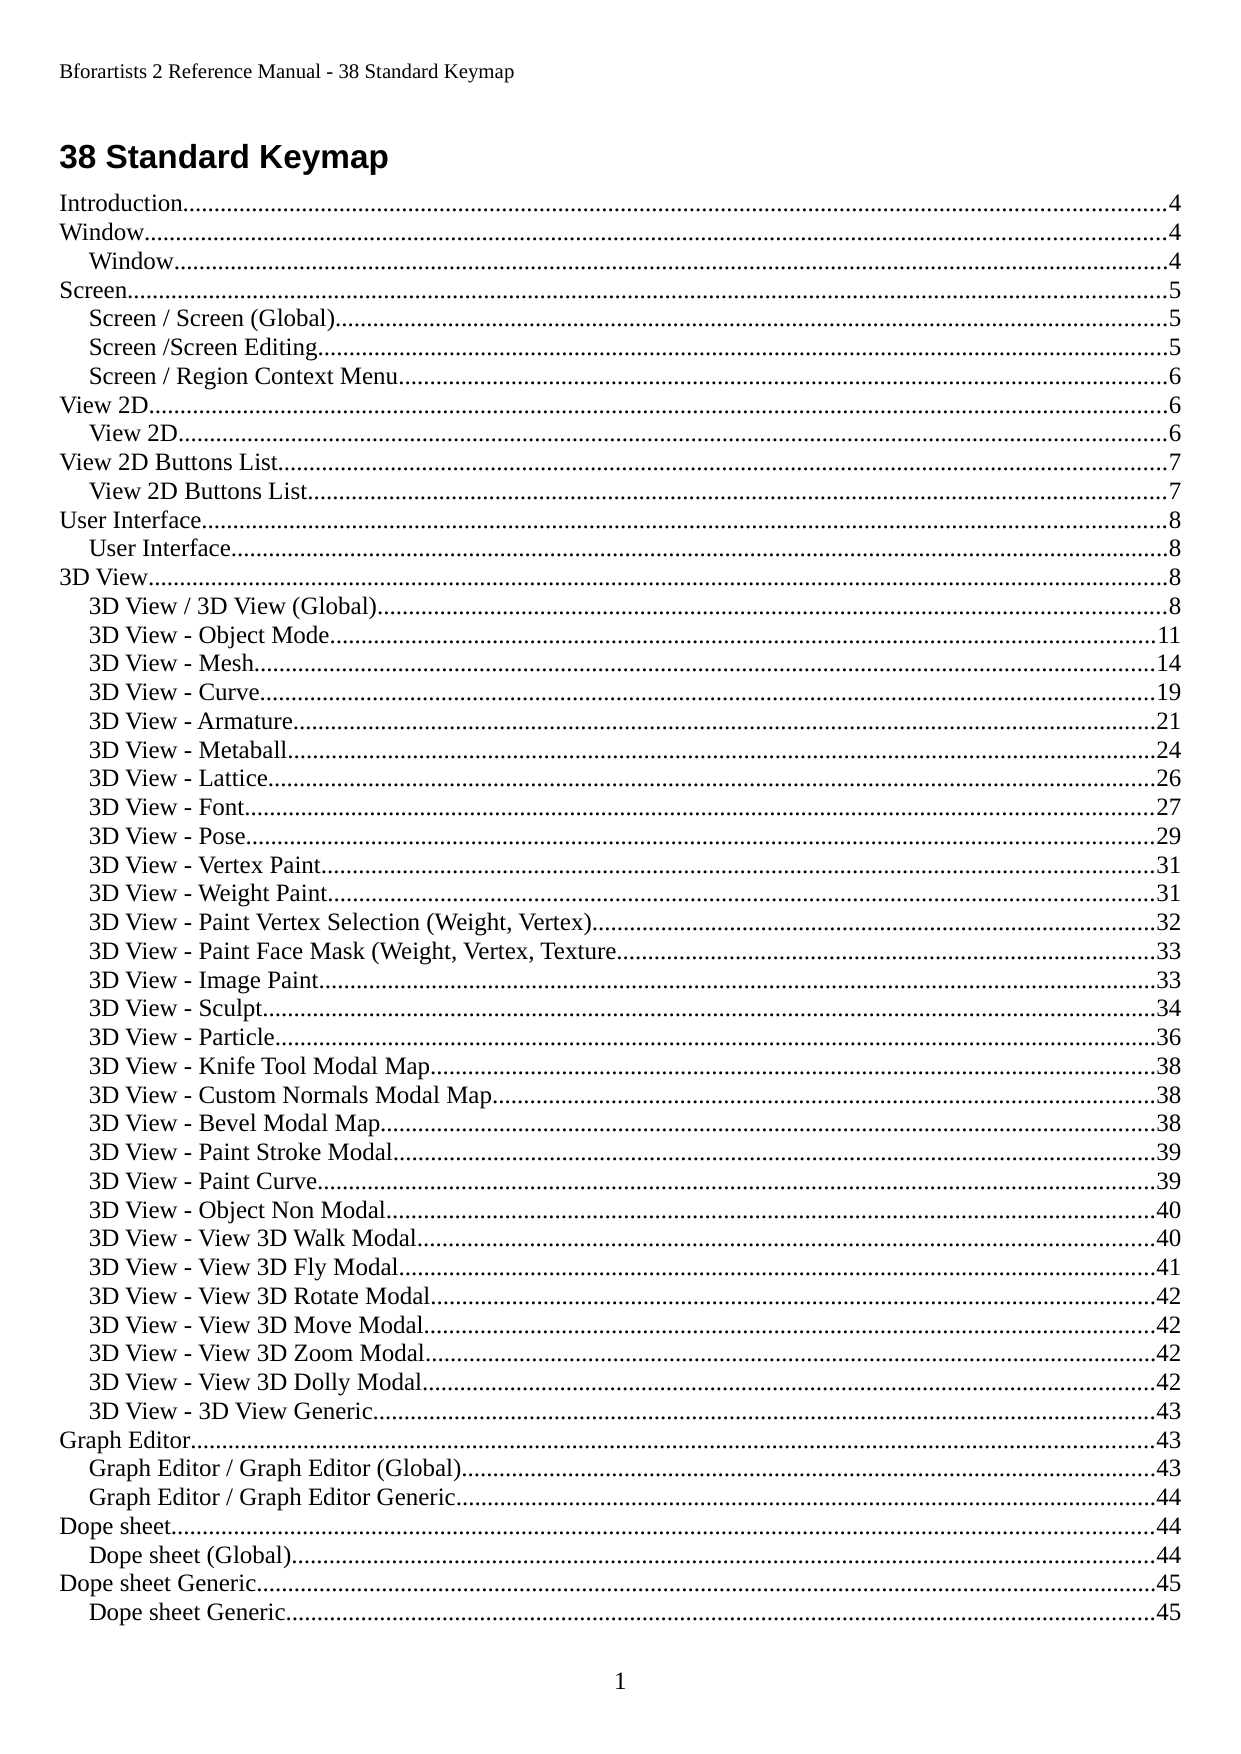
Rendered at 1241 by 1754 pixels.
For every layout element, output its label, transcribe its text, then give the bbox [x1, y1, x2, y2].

text 3D View - View 3D Dolly Modal 42 [88, 1367, 1181, 1396]
text Dope sheet 44 [59, 1511, 1181, 1540]
text 3D View - View 3D Zoom Modal 42 [88, 1338, 1181, 1367]
text 3D View - Lattice 26 [88, 763, 1181, 792]
text Dope sheet Generic 45 [88, 1597, 1181, 1626]
text 3D View - Paint Curve 39 [88, 1166, 1181, 1195]
text 3D View - Pose 29 [88, 821, 1181, 850]
text 3D View - Custom Normals Modal Map 38 [88, 1080, 1181, 1108]
text Window 4 [59, 217, 1181, 246]
text 3D View - View 3D Move Modal 42 [88, 1310, 1181, 1338]
text 3D View - Mesh 14 [88, 648, 1181, 677]
text 3D View - Vertex Paint 31 [88, 850, 1181, 878]
text 3D View - Knife Tool Modal Map 38 [88, 1051, 1181, 1080]
text 3D View - Paint Vertex Selection (Weight, Vertex) 32 [88, 907, 1181, 936]
text Screen 5 [59, 275, 1181, 303]
text Dope sheet Generic 45 [59, 1568, 1181, 1597]
text 3D View - Paint Stroke Modal 39 [88, 1137, 1181, 1166]
text 3D View 8 [59, 562, 1181, 591]
text Dope sheet (Global) 44 [88, 1540, 1181, 1568]
text Screen / Screen (Global) 5 [88, 303, 1181, 332]
text Screen /Screen Editing 5 [88, 332, 1181, 361]
text User Interface 8 [59, 505, 1181, 533]
text 3D View - Font 27 [88, 792, 1181, 821]
text Introduction 4 [59, 188, 1181, 217]
text 3D View - Particle 36 [88, 1022, 1181, 1051]
text 3D View - View 3D Rotate Modal 42 [88, 1281, 1181, 1310]
text View 2D 6 [59, 390, 1181, 418]
text Screen / Region Context Menu 6 [88, 361, 1181, 390]
text 3D View / 3D View (Global) 8 [88, 591, 1181, 620]
text 3D View - Weight Paint 31 [88, 878, 1181, 907]
text 3D View - View 3D Walk Modal 40 [88, 1223, 1181, 1252]
text 3D View - Object Mode 11 [88, 620, 1181, 648]
text User Interface 8 [88, 533, 1181, 562]
text 3D View - Curve 19 [88, 677, 1181, 706]
text 3D View - Paint Face Mask (Weight, Vertex, Texture 33 [88, 936, 1181, 965]
text 3D View - Bevel Modal Map 38 [88, 1108, 1181, 1137]
text View 2D Buttons List 7 [59, 447, 1181, 476]
text 3D View - Object Non Modal 40 [88, 1195, 1181, 1223]
text View 2D 6 [88, 418, 1181, 447]
subtitle 38 Standard Keymap [59, 138, 1181, 176]
text Graph Editor / Graph Editor Generic 44 [88, 1482, 1181, 1511]
text 3D View - Metaball 24 [88, 735, 1181, 763]
text 3D View - View 3D Fly Modal 41 [88, 1252, 1181, 1281]
text View 2D Buttons List 7 [88, 476, 1181, 505]
text 3D View - Armature 21 [88, 706, 1181, 735]
text 3D View - 3D View Generic 43 [88, 1396, 1181, 1425]
text Window 4 [88, 246, 1181, 275]
text Graph Editor / Graph Editor (Global) 43 [88, 1453, 1181, 1482]
text 3D View - Sculpt 34 [88, 993, 1181, 1022]
text Graph Editor 43 [59, 1425, 1181, 1453]
text 3D View - Image Paint 33 [88, 965, 1181, 993]
